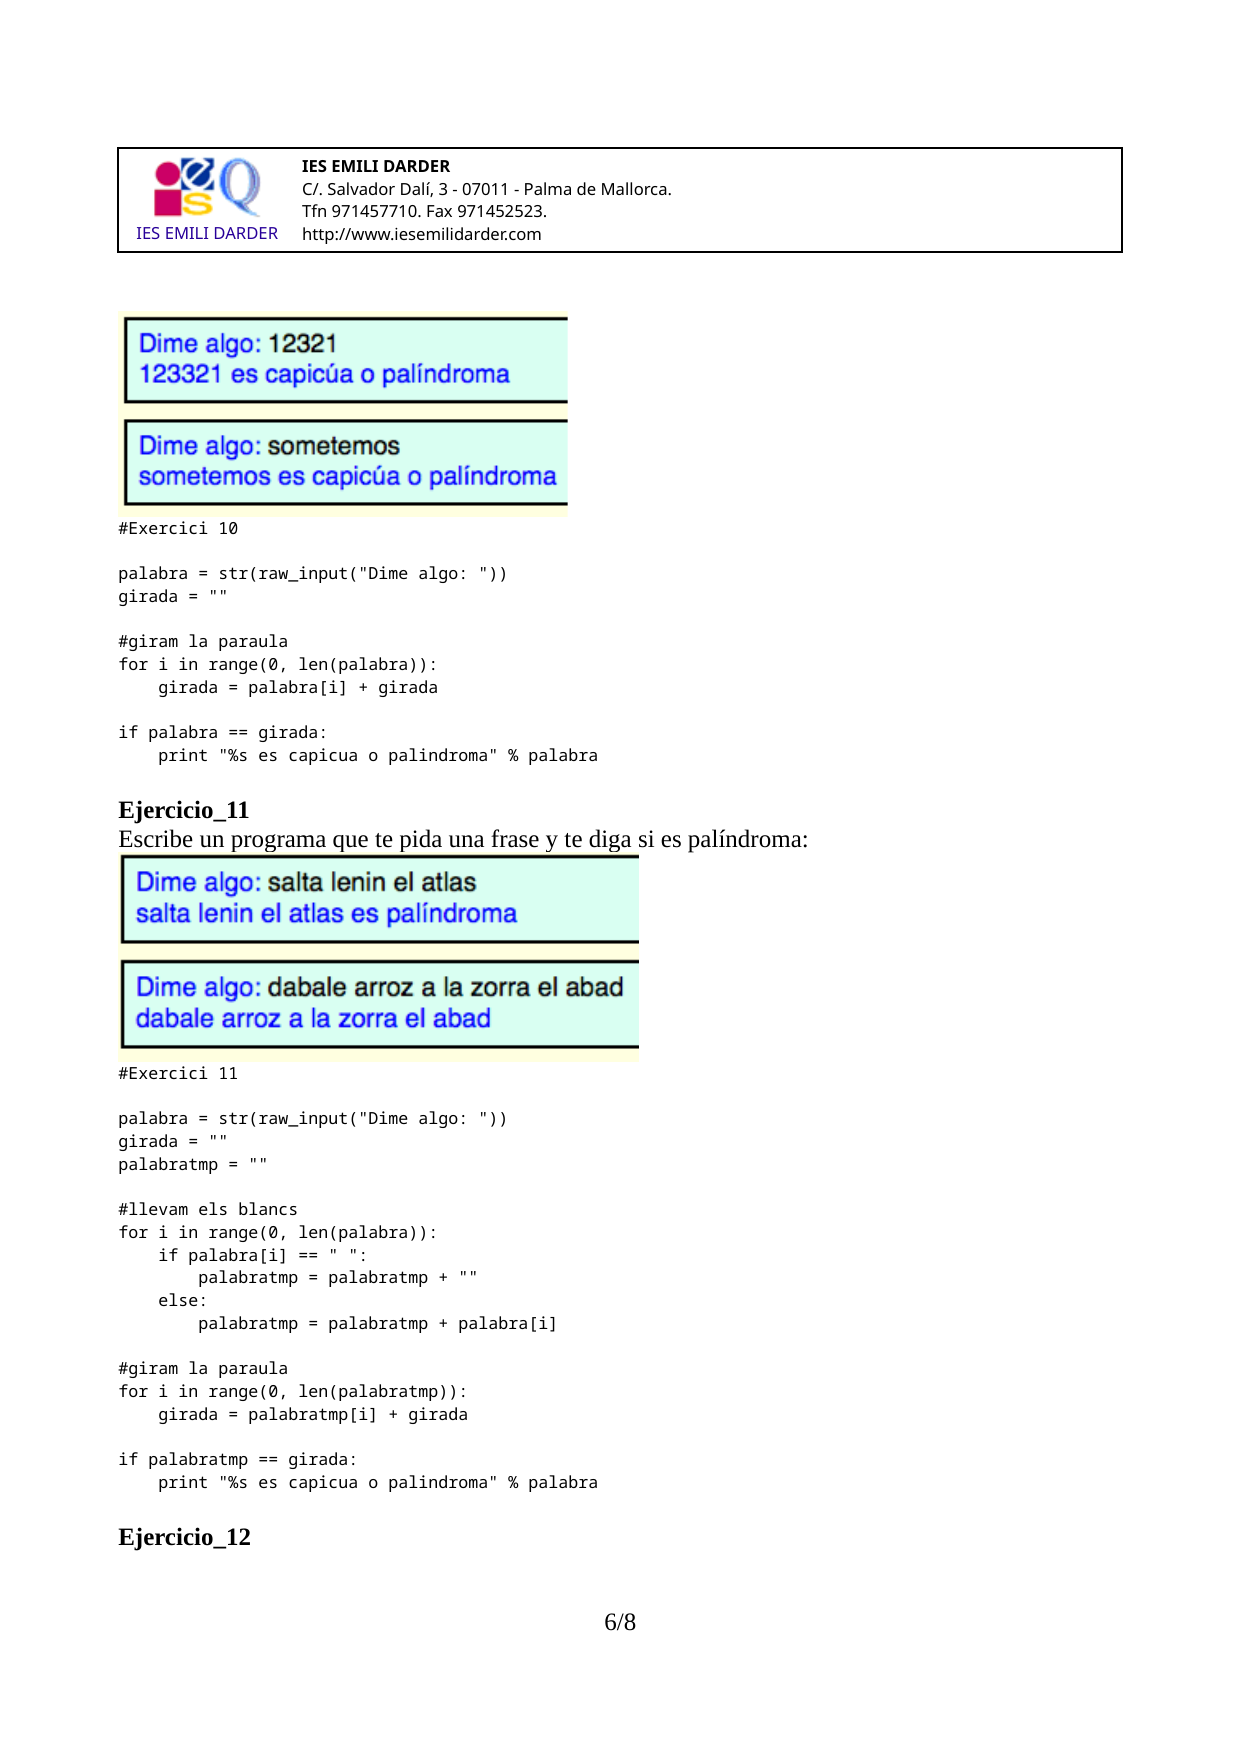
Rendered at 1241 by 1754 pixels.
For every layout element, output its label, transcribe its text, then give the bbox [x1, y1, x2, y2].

text else: [118, 1289, 1122, 1311]
text palabratmp = palabratmp + palabra[i] [118, 1311, 1122, 1334]
text girada = palabra[i] + girada [118, 675, 1122, 698]
picture [118, 311, 568, 517]
text palabra = str(raw_input("Dime algo: ")) [118, 1107, 1122, 1130]
text #giram la paraula [118, 630, 1122, 653]
text Escribe un programa que te pida una frase y te diga si es palíndroma: [118, 824, 1122, 852]
text Ejercicio_12 [118, 1522, 1122, 1551]
text if palabra[i] == " ": [118, 1243, 1122, 1266]
text print "%s es capicua o palindroma" % palabra [118, 1470, 1122, 1493]
text for i in range(0, len(palabra)): [118, 653, 1122, 675]
text if palabra == girada: [118, 721, 1122, 743]
picture [150, 156, 265, 222]
text #giram la paraula [118, 1357, 1122, 1379]
text print "%s es capicua o palindroma" % palabra [118, 743, 1122, 766]
picture [118, 852, 639, 1062]
text #llevam els blancs [118, 1198, 1122, 1221]
text girada = "" [118, 1130, 1122, 1152]
text if palabratmp == girada: [118, 1448, 1122, 1470]
text for i in range(0, len(palabra)): [118, 1221, 1122, 1243]
text palabra = str(raw_input("Dime algo: ")) [118, 562, 1122, 584]
text #Exercici 10 [118, 516, 1122, 539]
text Ejercicio_11 [118, 795, 1122, 824]
text #Exercici 11 [118, 1062, 1122, 1084]
text for i in range(0, len(palabratmp)): [118, 1379, 1122, 1402]
text girada = "" [118, 584, 1122, 607]
text palabratmp = palabratmp + "" [118, 1266, 1122, 1289]
text palabratmp = "" [118, 1152, 1122, 1175]
text girada = palabratmp[i] + girada [118, 1402, 1122, 1425]
